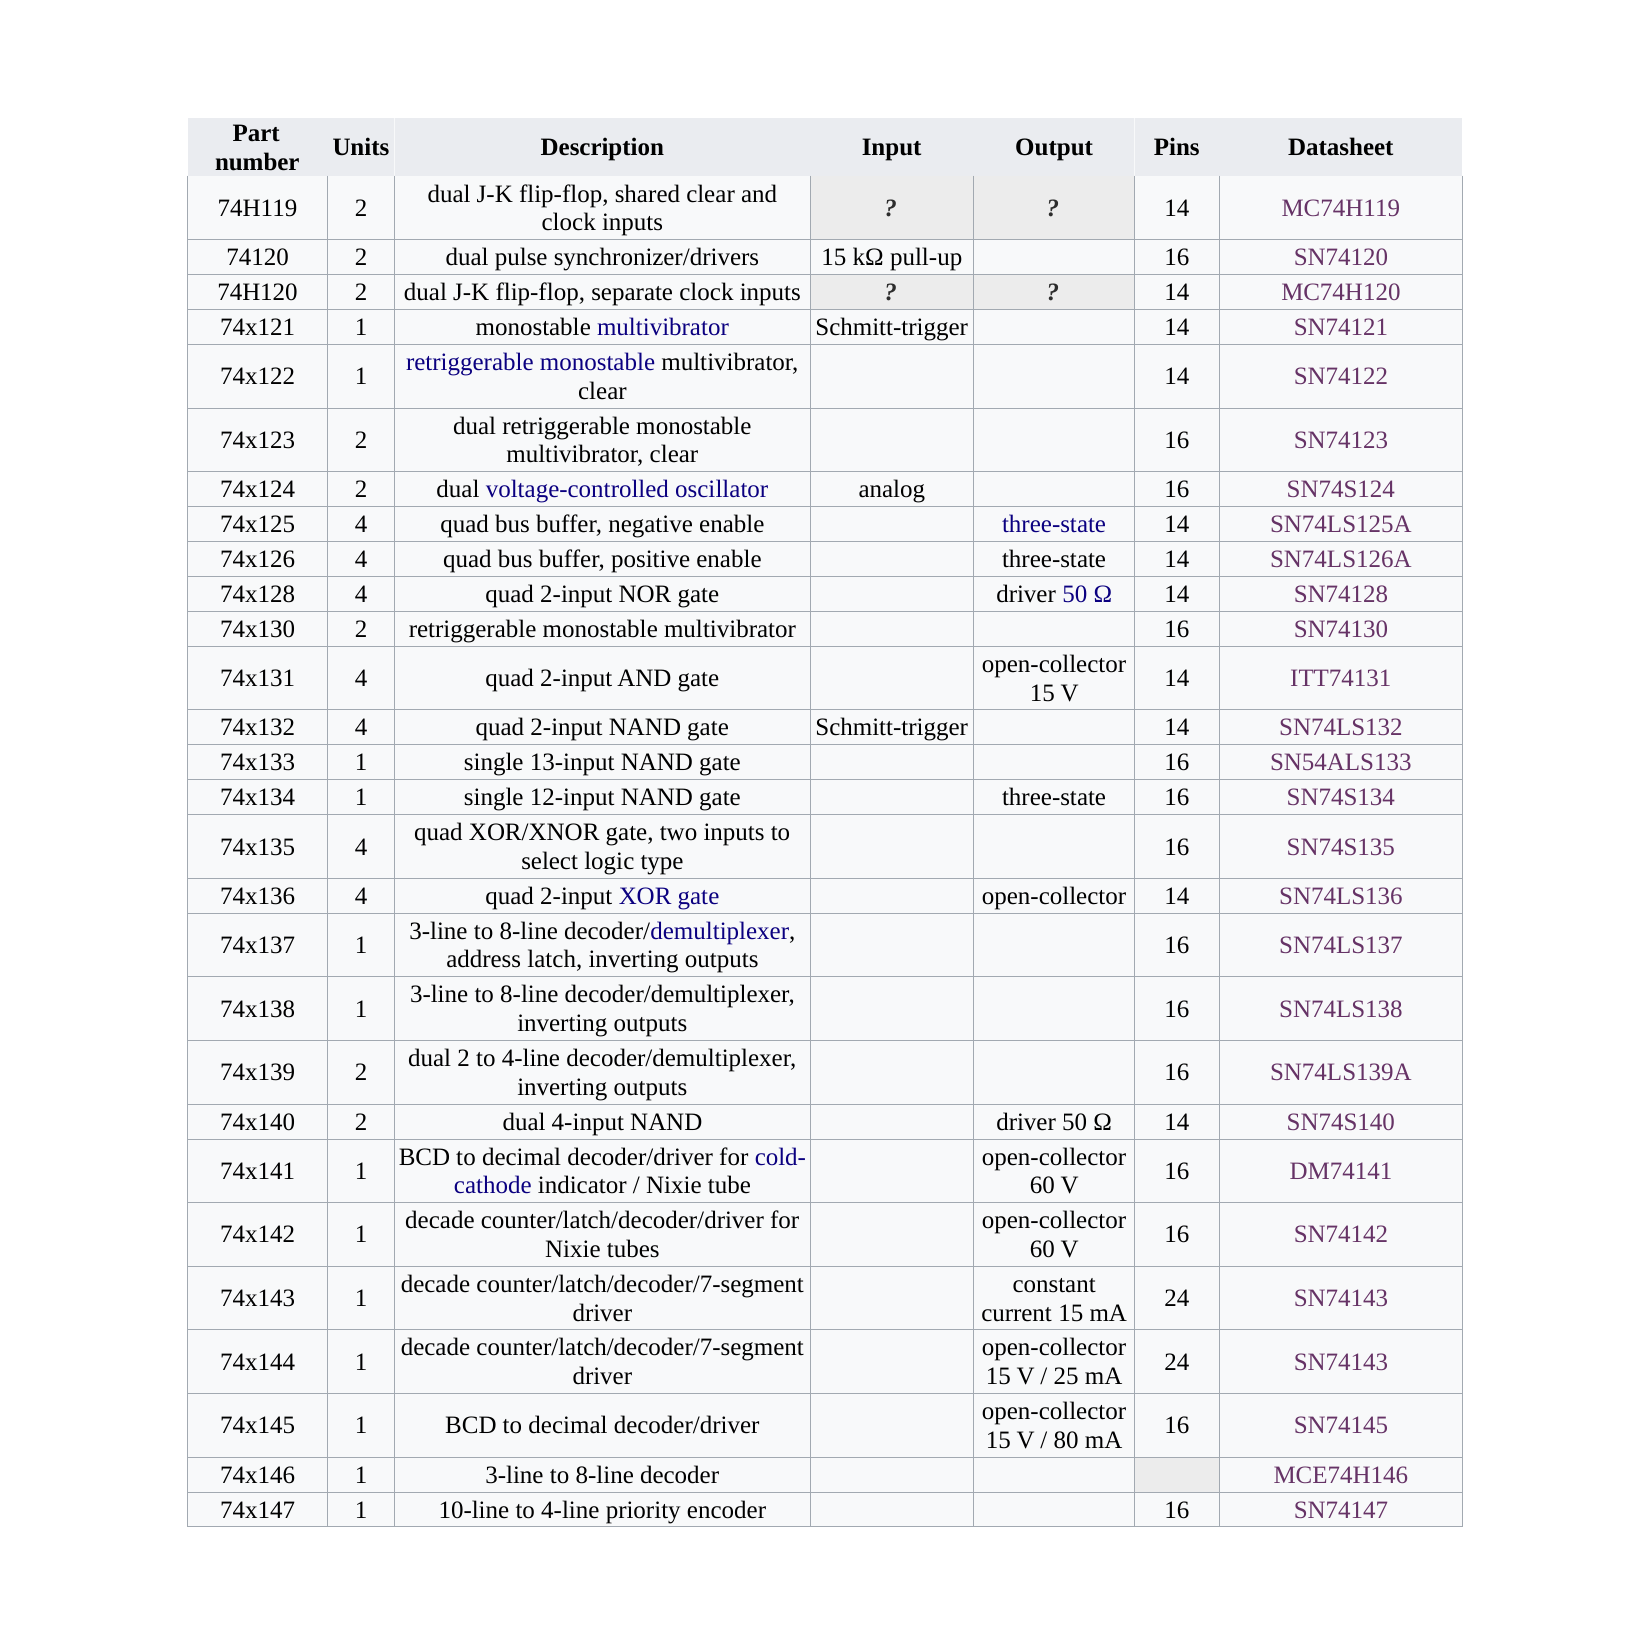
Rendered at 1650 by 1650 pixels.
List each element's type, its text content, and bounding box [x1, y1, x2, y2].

table_cell ? [974, 176, 1134, 239]
table_cell BCD to decimal decoder/driver for cold-cathode indicator / Nixie tube [395, 1140, 810, 1202]
table_cell dual 2 to 4-line decoder/demultiplexer, inverting outputs [395, 1041, 810, 1103]
table_cell [1135, 1458, 1219, 1492]
table_cell 4 [328, 815, 394, 878]
table_header Datasheet [1219, 118, 1462, 176]
table_cell [811, 815, 973, 878]
table_cell 1 [328, 1330, 394, 1393]
table_cell decade counter/latch/decoder/7-segment driver [395, 1330, 810, 1393]
table_cell 3-line to 8-line decoder [395, 1458, 810, 1492]
table_cell 2 [328, 409, 394, 471]
table_cell 74x124 [188, 472, 327, 506]
table_cell [811, 977, 973, 1040]
table_cell [811, 1458, 973, 1492]
table_cell MC74H120 [1220, 275, 1462, 309]
table_cell 3-line to 8-line decoder/demultiplexer, inverting outputs [395, 977, 810, 1040]
table_cell quad 2-input AND gate [395, 647, 810, 709]
table_cell dual 4-input NAND [395, 1105, 810, 1138]
table_cell SN74121 [1220, 310, 1462, 344]
table_cell SN74S134 [1220, 780, 1462, 814]
table_cell quad 2-input NOR gate [395, 577, 810, 611]
table_cell single 12-input NAND gate [395, 780, 810, 814]
table_cell [974, 472, 1134, 506]
table_cell BCD to decimal decoder/driver [395, 1394, 810, 1457]
table_cell SN74143 [1220, 1330, 1462, 1393]
table_cell SN74LS132 [1220, 710, 1462, 744]
table_cell [974, 240, 1134, 274]
table_cell 14 [1135, 879, 1219, 913]
table_cell 16 [1135, 815, 1219, 878]
table_cell [811, 1330, 973, 1393]
table_cell 74x136 [188, 879, 327, 913]
table_cell 1 [328, 1140, 394, 1202]
table_cell 74x137 [188, 914, 327, 976]
table_cell [974, 1041, 1134, 1103]
table_cell 74x131 [188, 647, 327, 709]
table_cell [811, 1105, 973, 1138]
table_cell [974, 815, 1134, 878]
table_header Part number [188, 118, 327, 176]
table_cell 74x130 [188, 612, 327, 646]
table_cell 14 [1135, 507, 1219, 541]
table_cell ? [811, 176, 973, 239]
table_cell SN74123 [1220, 409, 1462, 471]
table_cell ? [974, 275, 1134, 309]
table_cell 4 [328, 647, 394, 709]
table_cell [811, 612, 973, 646]
table_cell [811, 1140, 973, 1202]
table_cell 1 [328, 745, 394, 779]
table_cell 14 [1135, 345, 1219, 408]
table_cell SN74LS139A [1220, 1041, 1462, 1103]
table_cell 16 [1135, 1493, 1219, 1526]
table_cell 1 [328, 345, 394, 408]
table_cell SN74147 [1220, 1493, 1462, 1526]
table_cell 2 [328, 275, 394, 309]
table_cell 16 [1135, 612, 1219, 646]
table_cell 16 [1135, 1041, 1219, 1103]
table_cell 1 [328, 914, 394, 976]
table_cell open-collector [974, 879, 1134, 913]
table_cell 24 [1135, 1330, 1219, 1393]
table_cell decade counter/latch/decoder/7-segment driver [395, 1267, 810, 1329]
table_cell SN74LS125A [1220, 507, 1462, 541]
table_cell [811, 1267, 973, 1329]
table_cell [811, 879, 973, 913]
table_cell [974, 1458, 1134, 1492]
table_cell SN54ALS133 [1220, 745, 1462, 779]
table_cell 2 [328, 1041, 394, 1103]
table_cell monostable multivibrator [395, 310, 810, 344]
table_cell [811, 1394, 973, 1457]
table_cell [811, 914, 973, 976]
table_cell [974, 409, 1134, 471]
table_cell driver 50 Ω [974, 577, 1134, 611]
table_cell [974, 612, 1134, 646]
table_cell 16 [1135, 240, 1219, 274]
table_cell [974, 345, 1134, 408]
table_cell 14 [1135, 710, 1219, 744]
table_cell 4 [328, 710, 394, 744]
table_cell Schmitt-trigger [811, 310, 973, 344]
table_cell dual J-K flip-flop, separate clock inputs [395, 275, 810, 309]
table_header Description [395, 118, 810, 176]
table_cell 74x128 [188, 577, 327, 611]
table_cell [974, 710, 1134, 744]
table_cell 16 [1135, 409, 1219, 471]
table_cell 74x121 [188, 310, 327, 344]
table_cell 74x143 [188, 1267, 327, 1329]
table_cell [974, 745, 1134, 779]
table_cell SN74130 [1220, 612, 1462, 646]
table_cell SN74122 [1220, 345, 1462, 408]
table_cell 16 [1135, 1394, 1219, 1457]
table_cell [974, 1493, 1134, 1526]
table_cell DM74141 [1220, 1140, 1462, 1202]
table_cell open-collector 15 V / 80 mA [974, 1394, 1134, 1457]
table_cell 74x144 [188, 1330, 327, 1393]
table_cell [811, 1493, 973, 1526]
table_header Pins [1135, 118, 1219, 176]
table_cell 74x138 [188, 977, 327, 1040]
table_cell 74x125 [188, 507, 327, 541]
table_cell 16 [1135, 472, 1219, 506]
table_cell quad 2-input XOR gate [395, 879, 810, 913]
table_cell SN74145 [1220, 1394, 1462, 1457]
table_cell dual voltage-controlled oscillator [395, 472, 810, 506]
table_cell 74x126 [188, 542, 327, 576]
table_cell dual retriggerable monostable multivibrator, clear [395, 409, 810, 471]
table_cell 74x123 [188, 409, 327, 471]
table_cell 14 [1135, 310, 1219, 344]
table_cell open-collector 15 V / 25 mA [974, 1330, 1134, 1393]
table_cell 74120 [188, 240, 327, 274]
table_cell 14 [1135, 1105, 1219, 1138]
table_cell 1 [328, 310, 394, 344]
table_cell [811, 1203, 973, 1266]
table_cell [811, 780, 973, 814]
table_cell 16 [1135, 1140, 1219, 1202]
table_cell 74x147 [188, 1493, 327, 1526]
table_header Output [973, 118, 1134, 176]
table_cell driver 50 Ω [974, 1105, 1134, 1138]
table_cell 16 [1135, 745, 1219, 779]
table_cell 74H119 [188, 176, 327, 239]
table_cell [811, 647, 973, 709]
table_cell 74x134 [188, 780, 327, 814]
table_cell [974, 977, 1134, 1040]
table_cell 1 [328, 977, 394, 1040]
table_cell SN74120 [1220, 240, 1462, 274]
table_cell ? [811, 275, 973, 309]
table_cell [974, 310, 1134, 344]
table_cell 16 [1135, 914, 1219, 976]
table_cell open-collector 15 V [974, 647, 1134, 709]
table_cell three-state [974, 542, 1134, 576]
table_cell SN74S140 [1220, 1105, 1462, 1138]
table_cell open-collector 60 V [974, 1140, 1134, 1202]
table_cell 74x141 [188, 1140, 327, 1202]
table_cell [811, 345, 973, 408]
table_header Units [327, 118, 394, 176]
table_cell [811, 1041, 973, 1103]
table_cell 10-line to 4-line priority encoder [395, 1493, 810, 1526]
table_cell SN74128 [1220, 577, 1462, 611]
table_cell 74x135 [188, 815, 327, 878]
table_cell 14 [1135, 647, 1219, 709]
table_cell quad 2-input NAND gate [395, 710, 810, 744]
table_cell 2 [328, 240, 394, 274]
table_cell MCE74H146 [1220, 1458, 1462, 1492]
table_cell SN74143 [1220, 1267, 1462, 1329]
table_cell [811, 577, 973, 611]
table_cell SN74LS137 [1220, 914, 1462, 976]
table_cell quad bus buffer, negative enable [395, 507, 810, 541]
table_cell single 13-input NAND gate [395, 745, 810, 779]
table_cell 1 [328, 1394, 394, 1457]
table_cell 4 [328, 542, 394, 576]
table_cell 14 [1135, 176, 1219, 239]
table_cell 74x145 [188, 1394, 327, 1457]
table_cell ITT74131 [1220, 647, 1462, 709]
table_cell constant current 15 mA [974, 1267, 1134, 1329]
table_cell dual pulse synchronizer/drivers [395, 240, 810, 274]
table_cell 16 [1135, 977, 1219, 1040]
table_cell [811, 745, 973, 779]
table_cell [811, 507, 973, 541]
table_cell 4 [328, 879, 394, 913]
table_cell retriggerable monostable multivibrator [395, 612, 810, 646]
table_cell 4 [328, 507, 394, 541]
table_cell open-collector 60 V [974, 1203, 1134, 1266]
table_cell 2 [328, 612, 394, 646]
table_cell 2 [328, 176, 394, 239]
table_cell 74x139 [188, 1041, 327, 1103]
table_cell SN74S124 [1220, 472, 1462, 506]
table_cell Schmitt-trigger [811, 710, 973, 744]
table_cell 4 [328, 577, 394, 611]
table_header Input [810, 118, 973, 176]
table_cell 3-line to 8-line decoder/demultiplexer, address latch, inverting outputs [395, 914, 810, 976]
table_cell [811, 409, 973, 471]
table_cell 16 [1135, 1203, 1219, 1266]
table_cell three-state [974, 507, 1134, 541]
table_cell 74x140 [188, 1105, 327, 1138]
table_cell 14 [1135, 577, 1219, 611]
table_cell MC74H119 [1220, 176, 1462, 239]
table_cell 74x132 [188, 710, 327, 744]
table_cell [974, 914, 1134, 976]
table_cell 74x146 [188, 1458, 327, 1492]
table_cell 74x122 [188, 345, 327, 408]
table_cell 14 [1135, 275, 1219, 309]
table_cell dual J-K flip-flop, shared clear and clock inputs [395, 176, 810, 239]
table_cell 1 [328, 1493, 394, 1526]
table_cell quad bus buffer, positive enable [395, 542, 810, 576]
table_cell decade counter/latch/decoder/driver for Nixie tubes [395, 1203, 810, 1266]
table_cell 1 [328, 1458, 394, 1492]
table_cell quad XOR/XNOR gate, two inputs to select logic type [395, 815, 810, 878]
table_cell 14 [1135, 542, 1219, 576]
table_cell SN74LS138 [1220, 977, 1462, 1040]
table_cell 1 [328, 1267, 394, 1329]
table_cell SN74S135 [1220, 815, 1462, 878]
table_cell SN74LS126A [1220, 542, 1462, 576]
table_cell SN74LS136 [1220, 879, 1462, 913]
table_cell 1 [328, 780, 394, 814]
table_cell 74x142 [188, 1203, 327, 1266]
table_cell 1 [328, 1203, 394, 1266]
table_cell three-state [974, 780, 1134, 814]
table_cell retriggerable monostable multivibrator, clear [395, 345, 810, 408]
table_cell analog [811, 472, 973, 506]
table_cell 2 [328, 472, 394, 506]
table_cell 15 kΩ pull-up [811, 240, 973, 274]
table_cell 74H120 [188, 275, 327, 309]
table_cell 74x133 [188, 745, 327, 779]
table_cell 16 [1135, 780, 1219, 814]
table_cell SN74142 [1220, 1203, 1462, 1266]
table_cell 24 [1135, 1267, 1219, 1329]
table_cell 2 [328, 1105, 394, 1138]
table_cell [811, 542, 973, 576]
